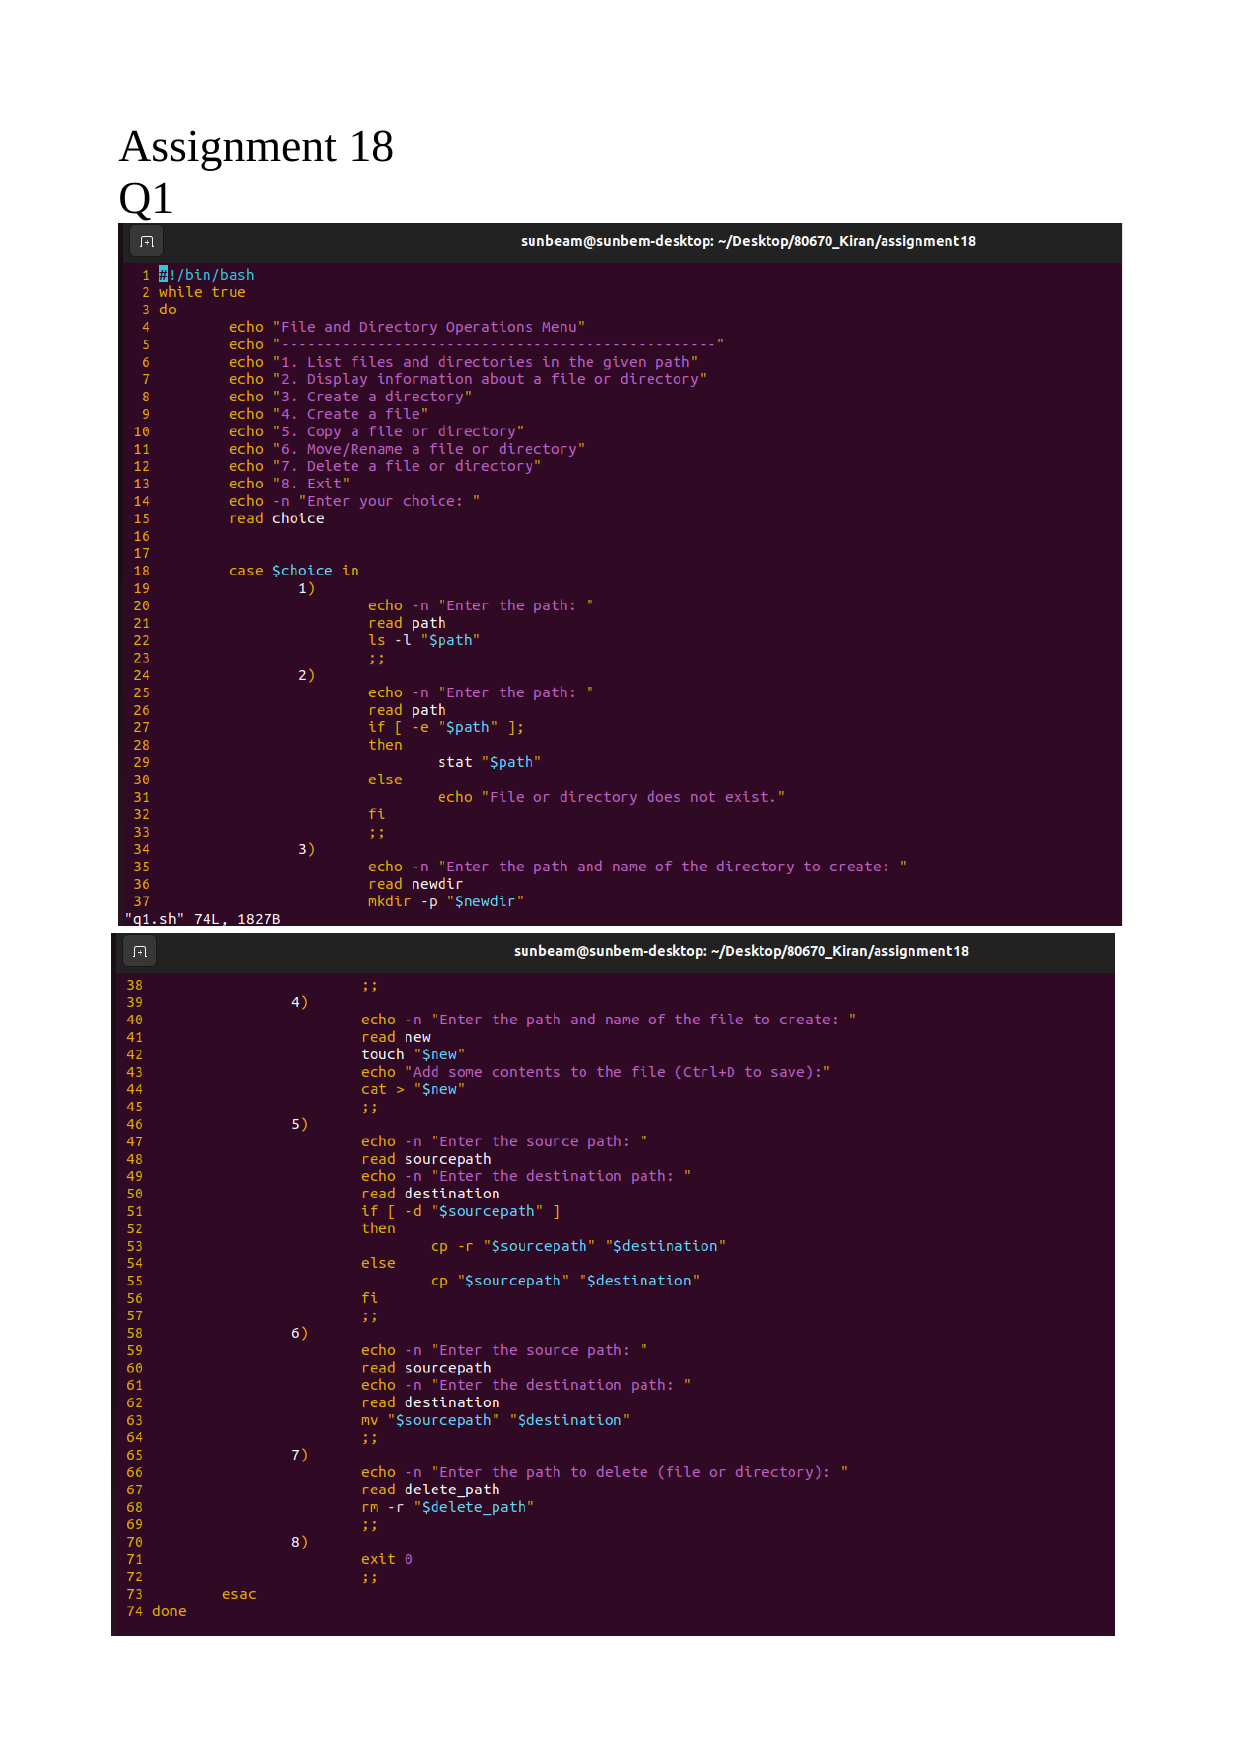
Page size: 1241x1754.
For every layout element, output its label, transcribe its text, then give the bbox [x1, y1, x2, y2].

picture [118, 223, 1123, 926]
text Assignment 18 [118, 118, 1122, 171]
picture [111, 933, 1115, 1636]
text Q1 [118, 171, 1122, 223]
